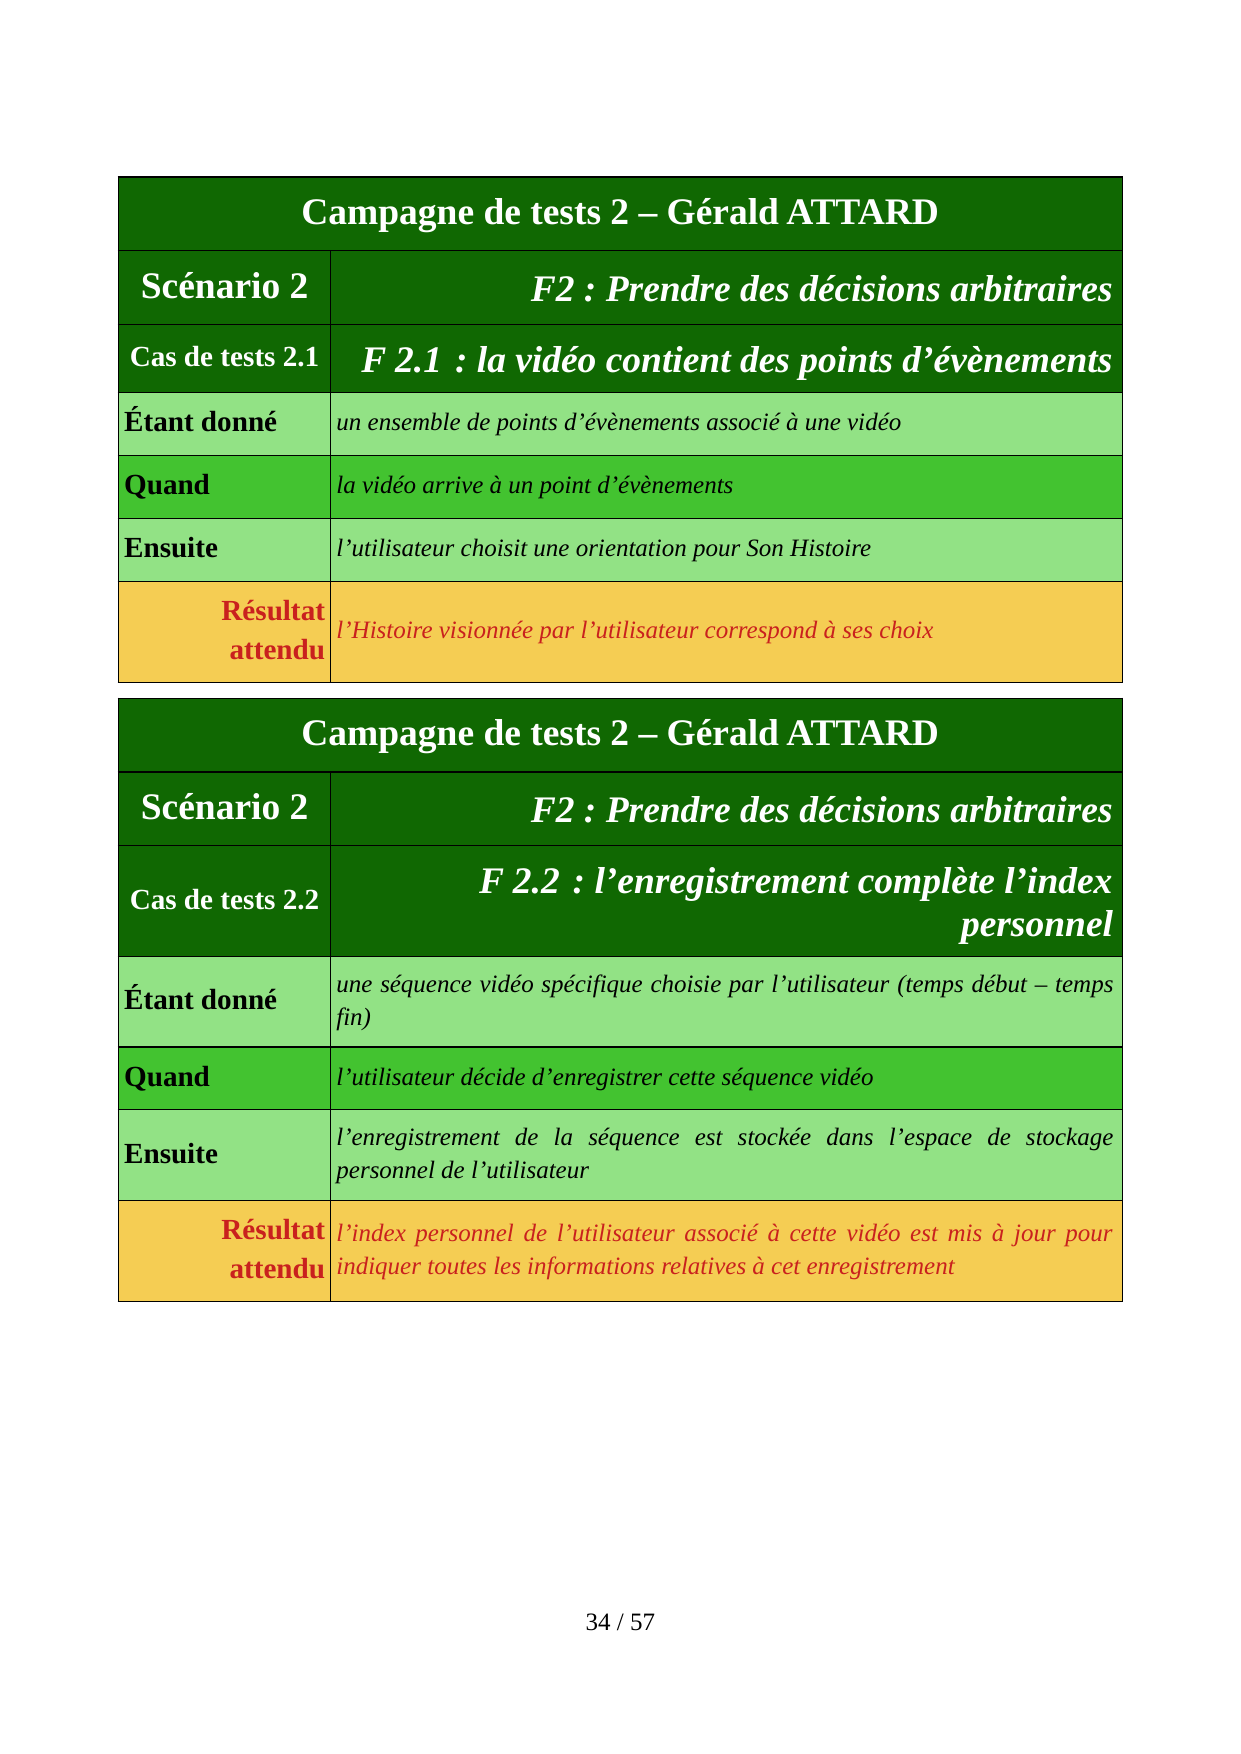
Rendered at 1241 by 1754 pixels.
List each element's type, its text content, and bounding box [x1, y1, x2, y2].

table_cell l’utilisateur choisit une orientation pour Son Histoire [331, 519, 1122, 581]
table_cell Ensuite [119, 519, 330, 581]
table_cell Résultat attendu [119, 582, 330, 682]
table_cell F2 : Prendre des décisions arbitraires [331, 773, 1122, 845]
table_cell Résultat attendu [119, 1201, 330, 1301]
table_cell Étant donné [119, 393, 330, 455]
table_cell l’index personnel de l’utilisateur associé à cette vidéo est mis à jour pour indiquer toutes les informations relatives à cet enregistrement [331, 1201, 1122, 1301]
table_cell F 2.1 : la vidéo contient des points d’évènements [331, 325, 1122, 392]
table_cell F 2.2 : l’enregistrement complète l’index personnel [331, 846, 1122, 956]
table_cell Scénario 2 [119, 251, 330, 324]
table_cell Ensuite [119, 1110, 330, 1200]
table_cell un ensemble de points d’évènements associé à une vidéo [331, 393, 1122, 455]
table_header Campagne de tests 2 – Gérald ATTARD [119, 699, 1122, 771]
table_header Campagne de tests 2 – Gérald ATTARD [119, 178, 1122, 250]
table_cell Quand [119, 456, 330, 518]
table_cell F2 : Prendre des décisions arbitraires [331, 251, 1122, 324]
table_cell la vidéo arrive à un point d’évènements [331, 456, 1122, 518]
table_cell l’Histoire visionnée par l’utilisateur correspond à ses choix [331, 582, 1122, 682]
table_cell l’enregistrement de la séquence est stockée dans l’espace de stockage personnel de l’utilisateur [331, 1110, 1122, 1200]
table_cell une séquence vidéo spécifique choisie par l’utilisateur (temps début – temps fin) [331, 957, 1122, 1046]
table_cell Cas de tests 2.2 [119, 846, 330, 956]
table_cell Scénario 2 [119, 773, 330, 845]
table_cell Étant donné [119, 957, 330, 1046]
table_cell l’utilisateur décide d’enregistrer cette séquence vidéo [331, 1048, 1122, 1109]
table_cell Cas de tests 2.1 [119, 325, 330, 392]
table_cell Quand [119, 1048, 330, 1109]
